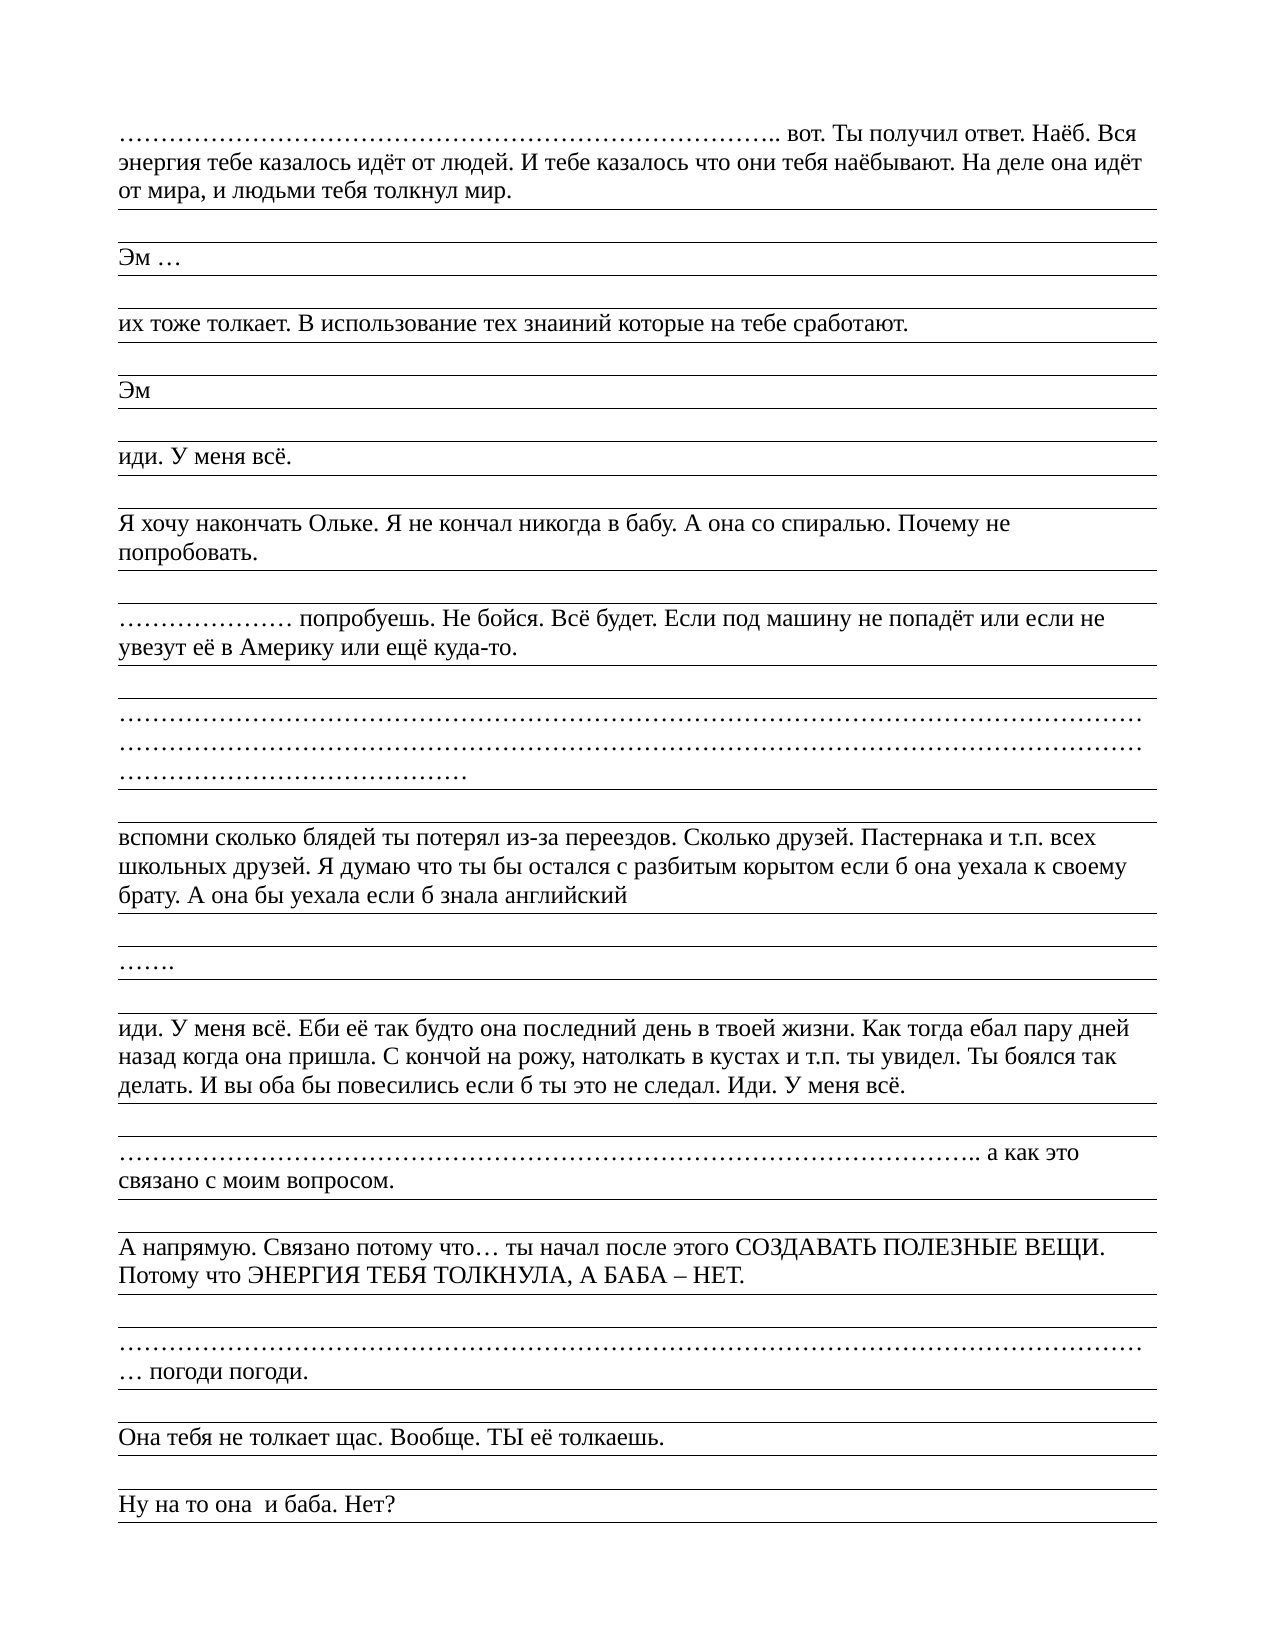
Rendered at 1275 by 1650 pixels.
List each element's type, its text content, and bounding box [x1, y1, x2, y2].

text А напрямую. Связано потому что… ты начал после этого СОЗДАВАТЬ ПОЛЕЗНЫЕ ВЕЩИ. Потому что ЭНЕРГИЯ ТЕБЯ ТОЛКНУЛА, А БАБА – НЕТ. [118, 1233, 1157, 1294]
text ……………………………………………………………………………………………………………… погоди погоди. [118, 1328, 1157, 1389]
text вспомни сколько блядей ты потерял из-за переездов. Сколько друзей. Пастернака и т.п. всех школьных друзей. Я думаю что ты бы остался с разбитым корытом если б она уехала к своему брату. А она бы уехала если б знала английский [118, 823, 1157, 913]
text ………………… попробуешь. Не бойся. Всё будет. Если под машину не попадёт или если не увезут её в Америку или ещё куда-то. [118, 604, 1157, 665]
text Она тебя не толкает щас. Вообще. ТЫ её толкаешь. [118, 1423, 1157, 1455]
text Эм [118, 376, 1157, 408]
text …………………………………………………………………….. вот. Ты получил ответ. Наёб. Вся энергия тебе казалось идёт от людей. И тебе казалось что они тебя наёбывают. На деле она идёт от мира, и людьми тебя толкнул мир. [118, 118, 1157, 209]
text иди. У меня всё. Еби её так будто она последний день в твоей жизни. Как тогда ебал пару дней назад когда она пришла. С кончой на рожу, натолкать в кустах и т.п. ты увидел. Ты боялся так делать. И вы оба бы повесились если б ты это не следал. Иди. У меня всё. [118, 1014, 1157, 1103]
text Я хочу накончать Ольке. Я не кончал никогда в бабу. А она со спиралью. Почему не попробовать. [118, 509, 1157, 570]
text их тоже толкает. В использование тех знаиний которые на тебе сработают. [118, 309, 1157, 342]
text ………………………………………………………………………………………….. а как это связано с моим вопросом. [118, 1137, 1157, 1199]
text Ну на то она и баба. Нет? [118, 1490, 1157, 1522]
text ……………………………………………………………………………………………………………………………………………………………………………………………………………………………………………………………… [118, 699, 1157, 789]
text иди. У меня всё. [118, 442, 1157, 475]
text Эм … [118, 243, 1157, 275]
text ……. [118, 947, 1157, 979]
